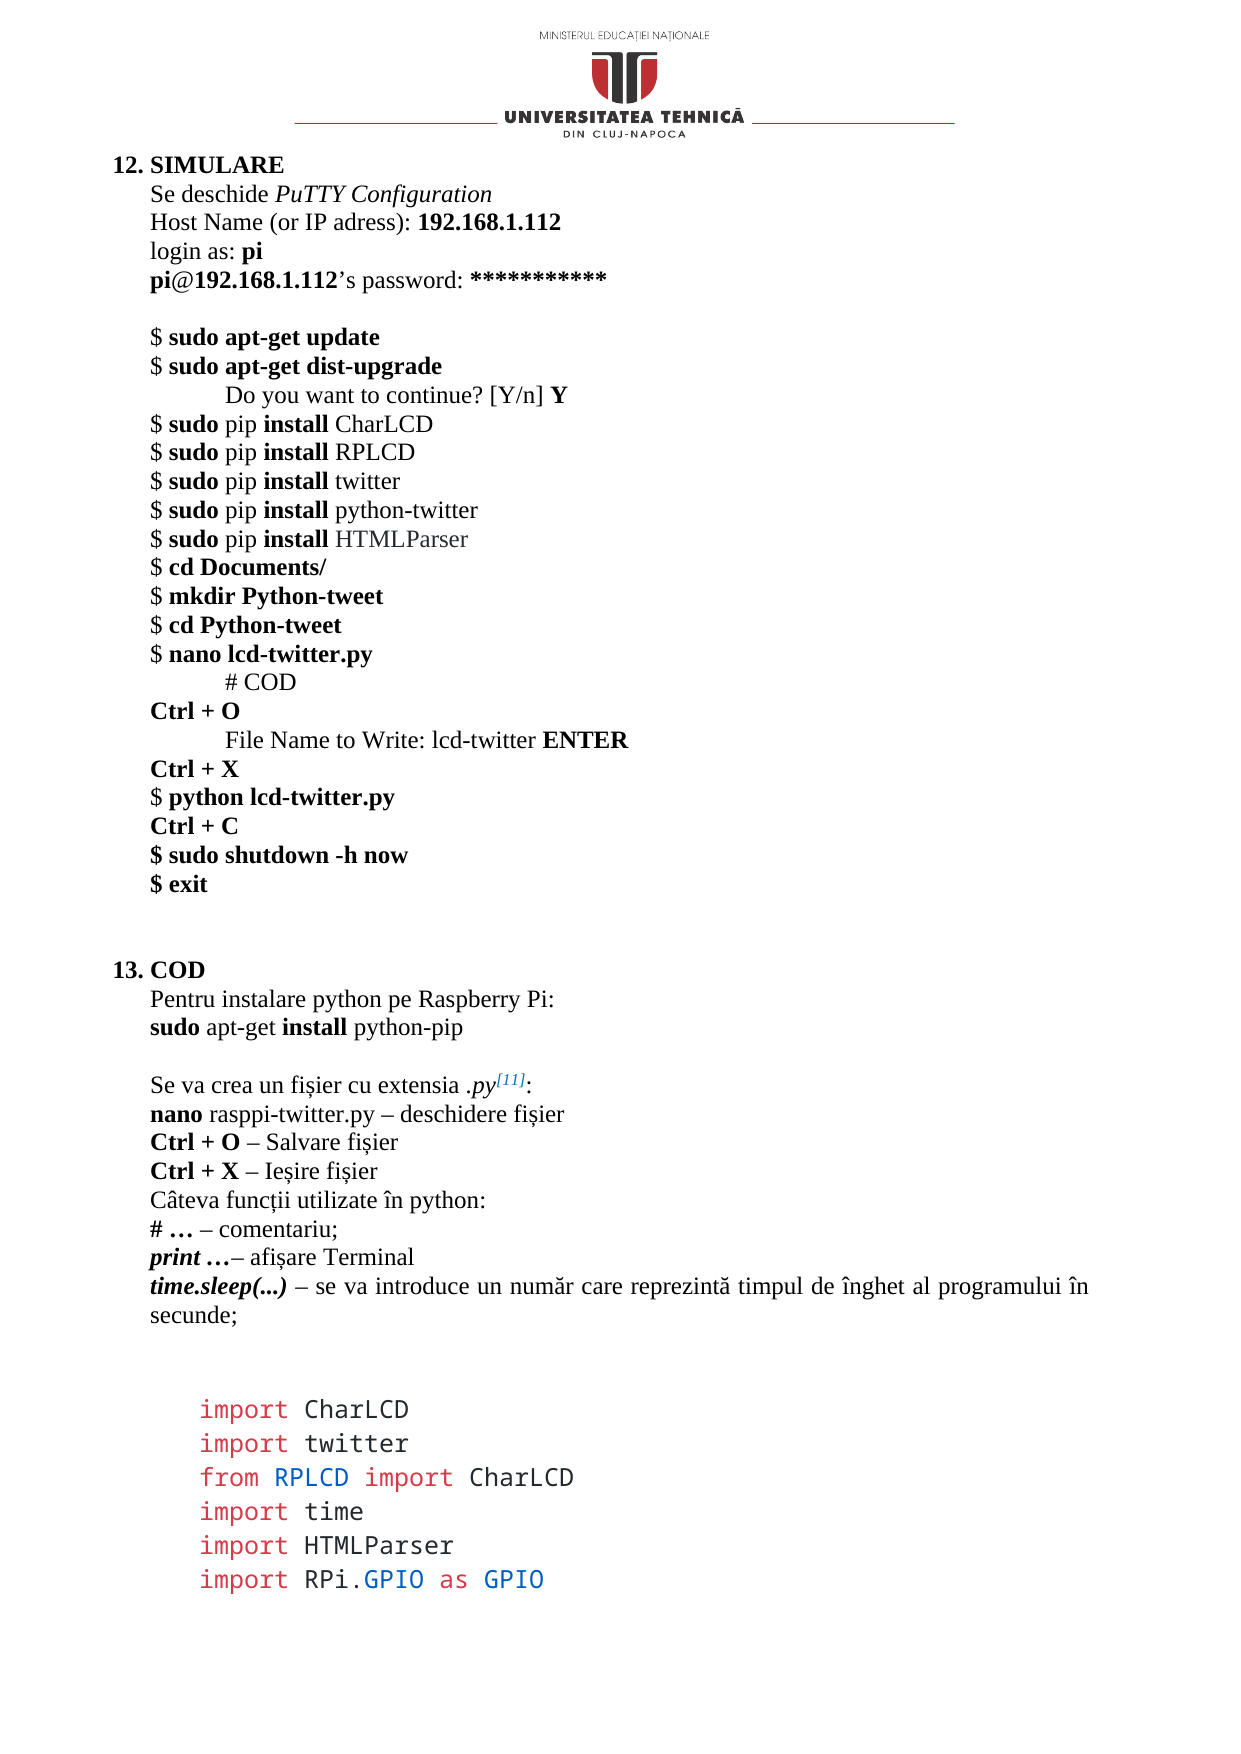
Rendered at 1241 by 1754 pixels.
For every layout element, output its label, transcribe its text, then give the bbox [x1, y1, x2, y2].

text Se va crea un fișier cu extensia .py[11]: [150, 1070, 1090, 1099]
text $ cd Documents/ [150, 552, 1090, 581]
text Host Name (or IP adress): 192.168.1.112 [150, 207, 1090, 236]
text Do you want to continue? [Y/n] Y [150, 380, 1090, 409]
text # … – comentariu; [150, 1214, 1090, 1242]
text $ sudo pip install twitter [150, 466, 1090, 495]
text nano rasppi-twitter.py – deschidere fișier [150, 1099, 1090, 1127]
table_cell [183, 1360, 1238, 1391]
list COD [112, 955, 1090, 984]
text Ctrl + O [150, 696, 1090, 725]
table_cell [150, 1562, 183, 1596]
table_cell [150, 1391, 183, 1459]
table_cell import time [183, 1494, 1238, 1527]
table_header [150, 1329, 183, 1360]
text login as: pi [150, 236, 1090, 265]
text $ sudo apt-get dist-upgrade [150, 351, 1090, 380]
list SIMULARE [112, 150, 1090, 179]
text pi@192.168.1.112’s password: *********** [150, 265, 1090, 294]
text Ctrl + X – Ieșire fișier [150, 1156, 1090, 1185]
text $ python lcd-twitter.py [150, 782, 1090, 811]
text $ sudo pip install python-twitter [150, 495, 1090, 524]
table_cell [150, 1459, 183, 1493]
text $ nano lcd-twitter.py [150, 639, 1090, 667]
text Se deschide PuTTY Configuration [150, 179, 1090, 207]
text Ctrl + X [150, 754, 1090, 782]
table_cell import HTMLParser [183, 1528, 1238, 1562]
table_cell from RPLCD import CharLCD [183, 1459, 1238, 1493]
table_header [183, 1329, 1238, 1360]
text $ sudo shutdown -h now [150, 840, 1090, 869]
text Ctrl + C [150, 811, 1090, 840]
text $ cd Python-tweet [150, 610, 1090, 639]
text Ctrl + O – Salvare fișier [150, 1127, 1090, 1156]
table_cell import RPi.GPIO as GPIO [183, 1562, 1238, 1596]
text $ sudo pip install RPLCD [150, 437, 1090, 466]
text $ mkdir Python-tweet [150, 581, 1090, 610]
text $ exit [150, 869, 1090, 897]
text print …– afișare Terminal [150, 1242, 1090, 1271]
table_cell [150, 1360, 183, 1391]
text $ sudo pip install CharLCD [150, 409, 1090, 437]
text time.sleep(...) – se va introduce un număr care reprezintă timpul de înghet al programului în secunde; [150, 1271, 1090, 1329]
text Pentru instalare python pe Raspberry Pi: [150, 984, 1090, 1012]
text sudo apt-get install python-pip [150, 1012, 1090, 1041]
table_cell import CharLCD import twitter [183, 1391, 1238, 1459]
text # COD [150, 667, 1090, 696]
table_cell [150, 1528, 183, 1562]
text File Name to Write: lcd-twitter ENTER [150, 725, 1090, 754]
text $ sudo apt-get update [150, 322, 1090, 351]
text Câteva funcții utilizate în python: [150, 1185, 1090, 1214]
text $ sudo pip install HTMLParser [150, 524, 1090, 552]
table_cell [150, 1494, 183, 1527]
